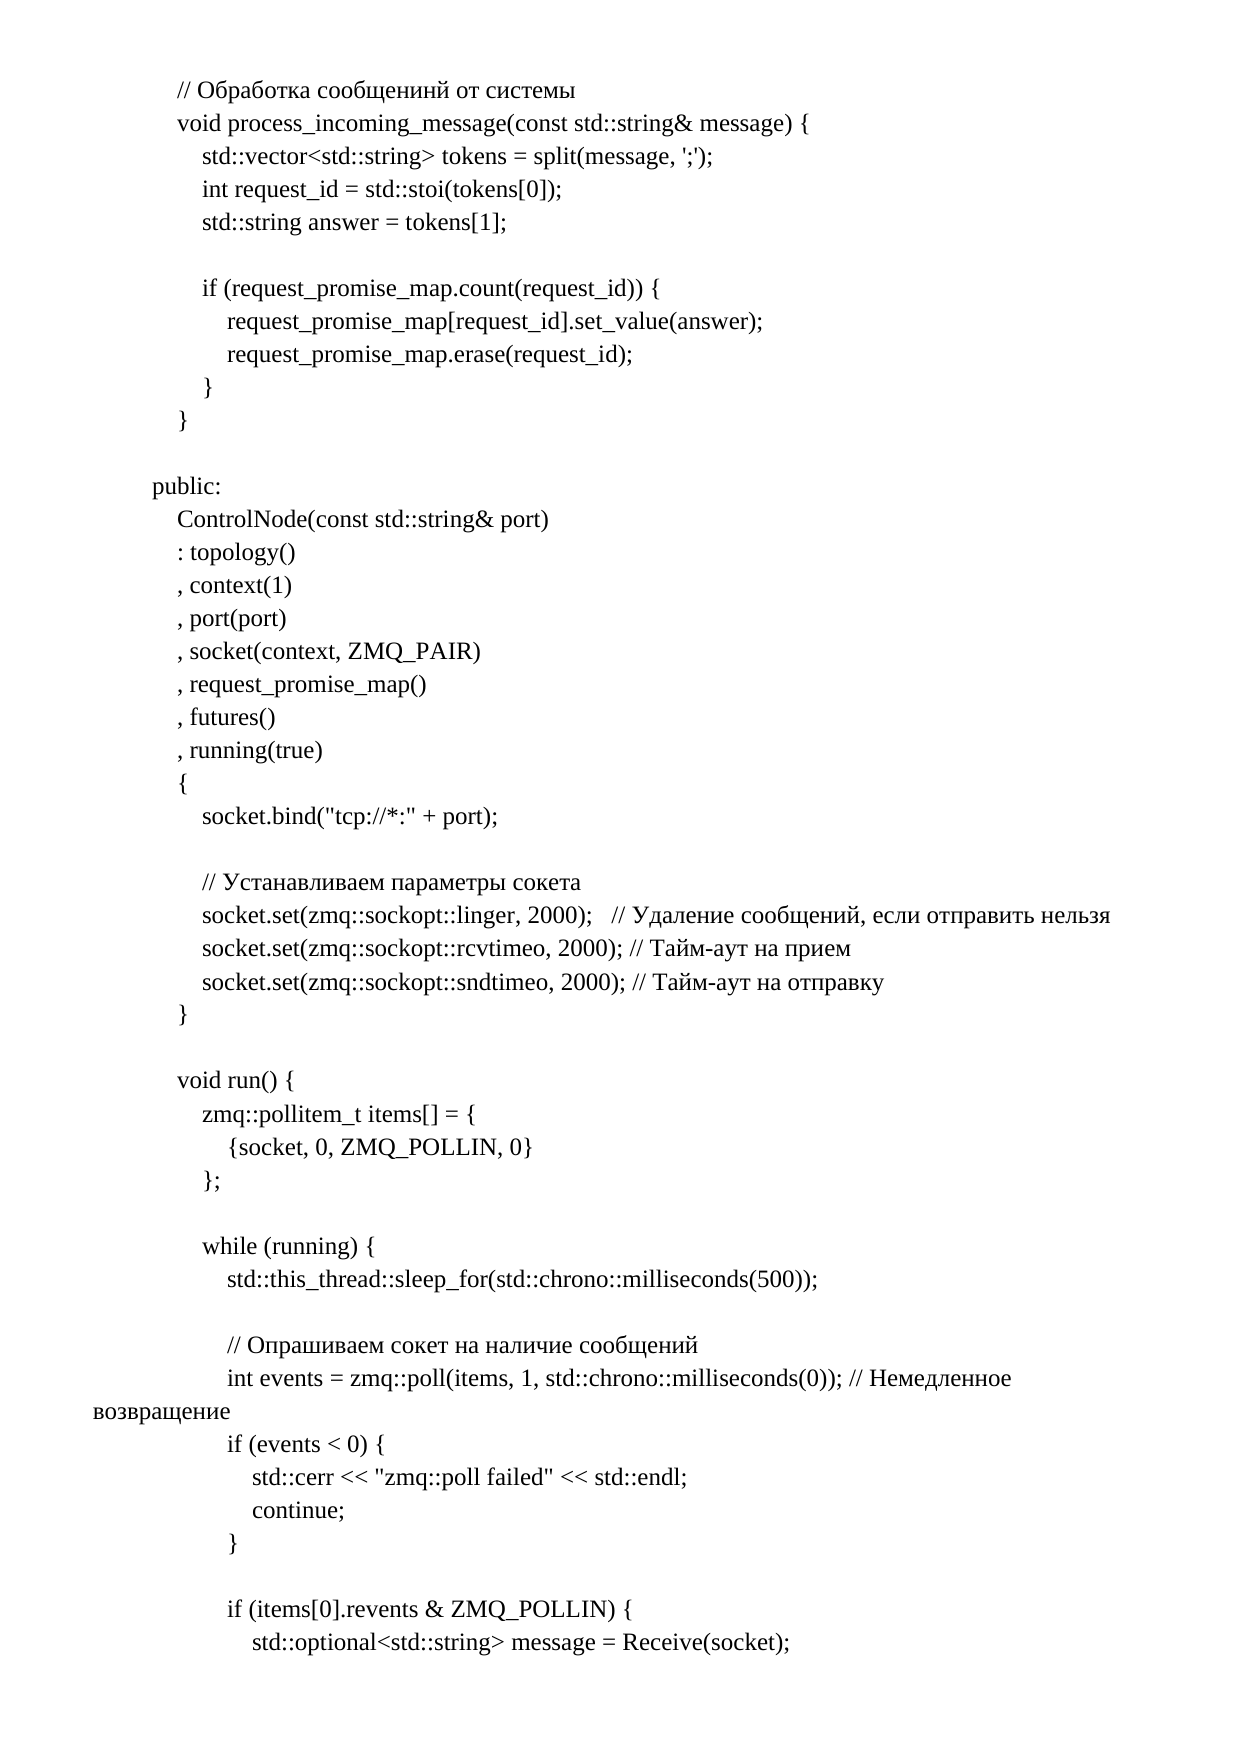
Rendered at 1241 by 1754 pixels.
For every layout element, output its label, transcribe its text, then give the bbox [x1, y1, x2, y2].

text // Опрашиваем сокет на наличие сообщений [93, 1330, 1147, 1358]
text , context(1) [93, 570, 1147, 599]
text int events = zmq::poll(items, 1, std::chrono::milliseconds(0)); // Немедленное возвращение [93, 1363, 1147, 1424]
text {socket, 0, ZMQ_POLLIN, 0} [93, 1132, 1147, 1160]
text socket.bind("tcp://*:" + port); [93, 801, 1147, 830]
text , socket(context, ZMQ_PAIR) [93, 636, 1147, 665]
text socket.set(zmq::sockopt::rcvtimeo, 2000); // Тайм-аут на прием [93, 933, 1147, 962]
text std::cerr << "zmq::poll failed" << std::endl; [93, 1462, 1147, 1491]
text continue; [93, 1495, 1147, 1524]
text if (request_promise_map.count(request_id)) { [93, 273, 1147, 302]
text std::optional<std::string> message = Receive(socket); [93, 1627, 1147, 1656]
text if (items[0].revents & ZMQ_POLLIN) { [93, 1594, 1147, 1623]
text socket.set(zmq::sockopt::sndtimeo, 2000); // Тайм-аут на отправку [93, 967, 1147, 995]
text // Обработка сообщенинй от системы [93, 75, 1147, 104]
text } [93, 1528, 1147, 1557]
text // Устанавливаем параметры сокета [93, 867, 1147, 896]
text , running(true) [93, 735, 1147, 764]
text if (events < 0) { [93, 1429, 1147, 1458]
text request_promise_map.erase(request_id); [93, 339, 1147, 368]
text } [93, 372, 1147, 401]
text , request_promise_map() [93, 669, 1147, 698]
text void run() { [93, 1066, 1147, 1094]
text { [93, 768, 1147, 797]
text , port(port) [93, 603, 1147, 632]
text socket.set(zmq::sockopt::linger, 2000); // Удаление сообщений, если отправить нельзя [93, 901, 1147, 929]
text public: [93, 471, 1147, 500]
text zmq::pollitem_t items[] = { [93, 1099, 1147, 1127]
text } [93, 405, 1147, 434]
text int request_id = std::stoi(tokens[0]); [93, 174, 1147, 203]
text void process_incoming_message(const std::string& message) { [93, 108, 1147, 137]
text while (running) { [93, 1231, 1147, 1259]
text }; [93, 1165, 1147, 1193]
text ControlNode(const std::string& port) [93, 504, 1147, 533]
text } [93, 999, 1147, 1028]
text std::vector<std::string> tokens = split(message, ';'); [93, 141, 1147, 170]
text , futures() [93, 702, 1147, 731]
text : topology() [93, 537, 1147, 566]
text request_promise_map[request_id].set_value(answer); [93, 306, 1147, 335]
text std::this_thread::sleep_for(std::chrono::milliseconds(500)); [93, 1264, 1147, 1292]
text std::string answer = tokens[1]; [93, 207, 1147, 236]
